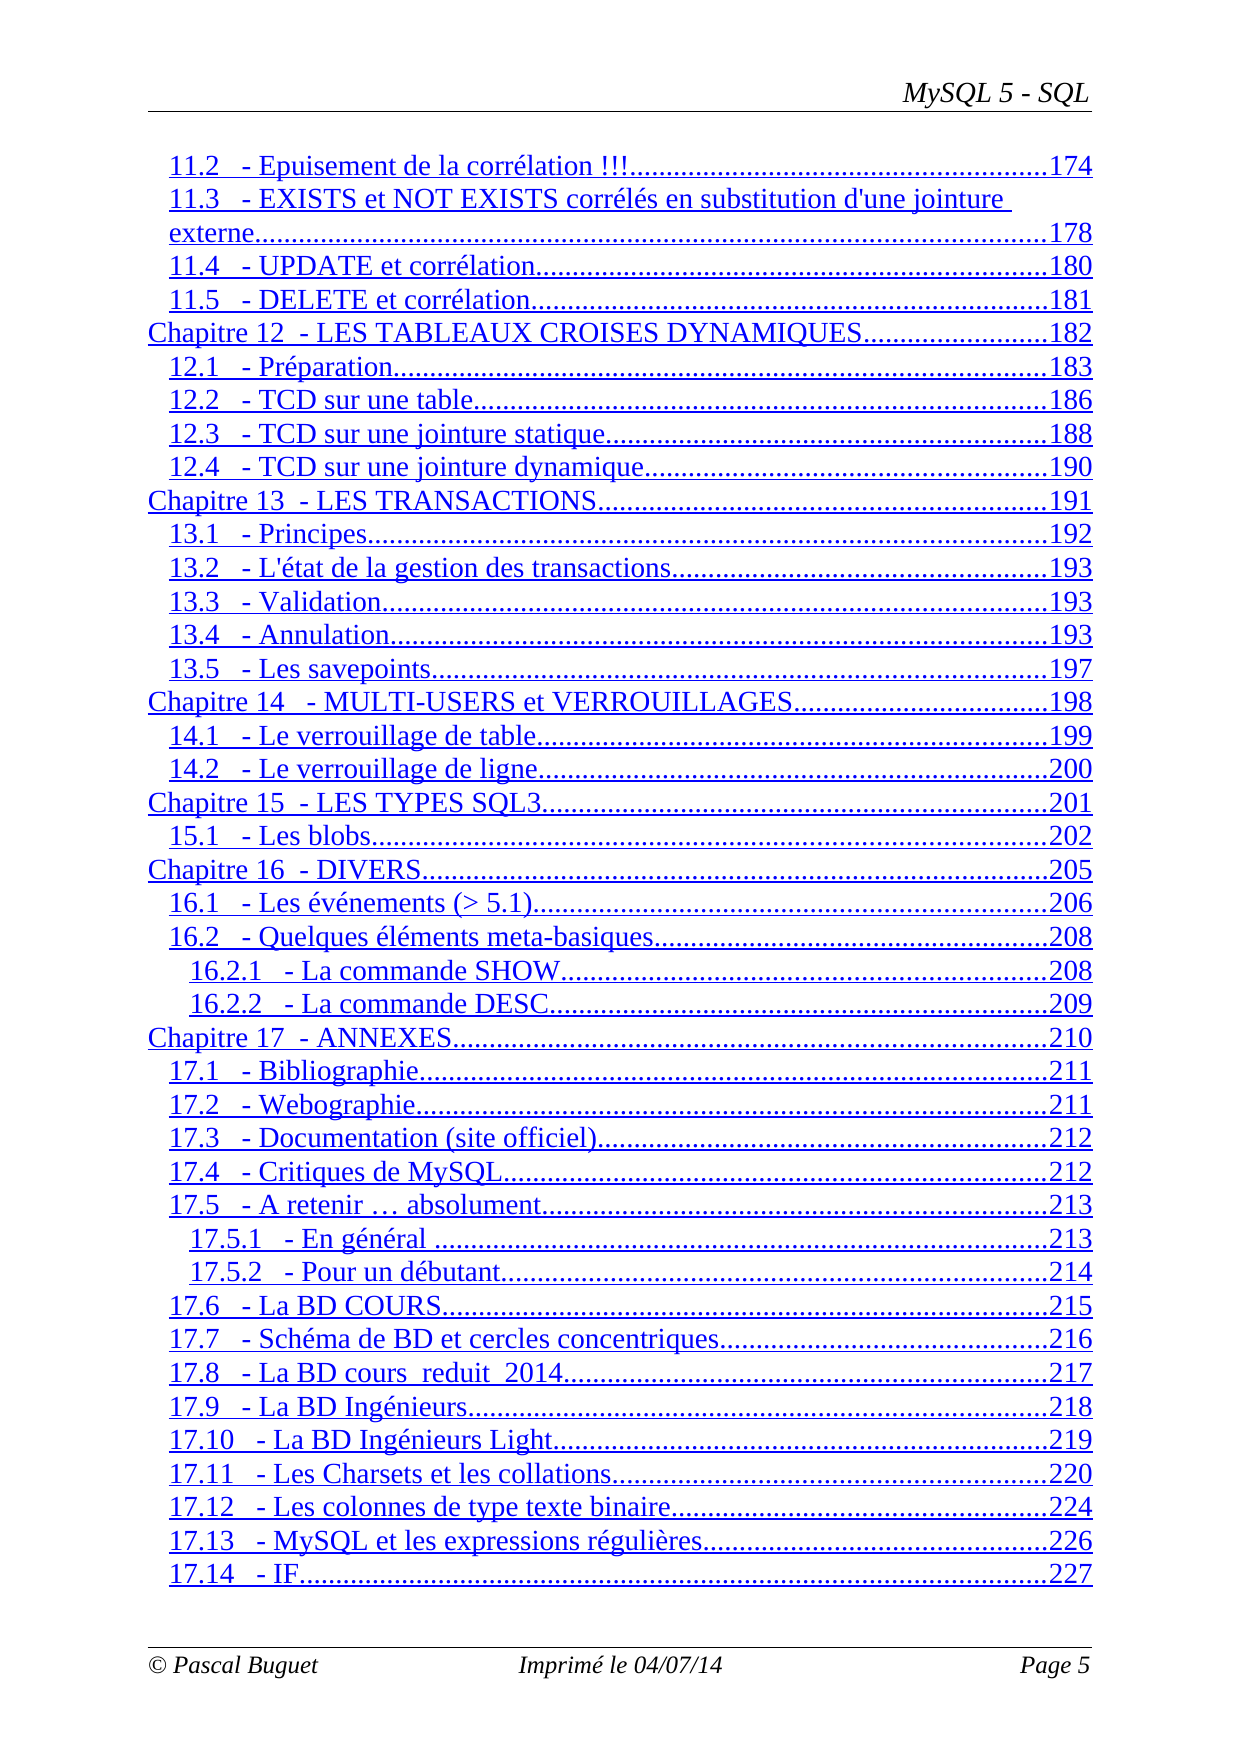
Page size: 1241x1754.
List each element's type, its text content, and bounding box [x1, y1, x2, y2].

text 17.9 - La BD Ingénieurs 218 [168, 1389, 1092, 1418]
text Chapitre 13 - LES TRANSACTIONS 191 [148, 483, 1092, 512]
text 16.2.2 - La commande DESC 209 [189, 986, 1092, 1015]
text [168, 1318, 1092, 1322]
text 17.5.2 - Pour un débutant 214 [189, 1254, 1092, 1284]
text Chapitre 15 - LES TYPES SQL3 201 [148, 785, 1092, 814]
text 16.2.1 - La commande SHOW 208 [189, 953, 1092, 982]
text [168, 412, 1092, 416]
text 12.2 - TCD sur une table 186 [168, 382, 1092, 411]
text 17.14 - IF 227 [168, 1556, 1092, 1585]
text Chapitre 12 - LES TABLEAUX CROISES DYNAMIQUES 182 [148, 315, 1092, 344]
text 12.3 - TCD sur une jointure statique 188 [168, 416, 1092, 445]
text 12.1 - Préparation 183 [168, 349, 1092, 378]
text 17.8 - La BD cours_reduit_2014 217 [168, 1355, 1092, 1384]
text [168, 1385, 1092, 1389]
text 11.5 - DELETE et corrélation 181 [168, 282, 1092, 311]
text [168, 781, 1092, 785]
text [168, 647, 1092, 651]
text 17.5 - A retenir … absolument 213 [168, 1187, 1092, 1216]
text [168, 949, 1092, 953]
text [168, 1519, 1092, 1523]
text 13.4 - Annulation 193 [168, 617, 1092, 646]
text 17.5.1 - En général ... 213 [189, 1221, 1092, 1250]
text [168, 1452, 1092, 1456]
text [168, 278, 1092, 282]
text 17.10 - La BD Ingénieurs Light 219 [168, 1422, 1092, 1451]
text 16.2 - Quelques éléments meta-basiques 208 [168, 919, 1092, 948]
text [168, 1586, 1092, 1590]
text 11.4 - UPDATE et corrélation 180 [168, 248, 1092, 277]
text 17.2 - Webographie 211 [168, 1087, 1092, 1116]
text [168, 1083, 1092, 1087]
text 17.6 - La BD COURS 215 [168, 1288, 1092, 1317]
text [168, 580, 1092, 584]
text 17.11 - Les Charsets et les collations 220 [168, 1456, 1092, 1485]
text [168, 1217, 1092, 1221]
text Chapitre 17 - ANNEXES 210 [148, 1020, 1092, 1049]
text 17.13 - MySQL et les expressions régulières 226 [168, 1523, 1092, 1552]
text 13.1 - Principes 192 [168, 517, 1092, 546]
text 17.12 - Les colonnes de type texte binaire 224 [168, 1489, 1092, 1518]
text 14.1 - Le verrouillage de table 199 [168, 718, 1092, 747]
text 17.7 - Schéma de BD et cercles concentriques 216 [168, 1322, 1092, 1351]
text 11.2 - Epuisement de la corrélation !!! 174 [168, 148, 1092, 177]
text 12.4 - TCD sur une jointure dynamique 190 [168, 449, 1092, 479]
text 13.2 - L'état de la gestion des transactions 193 [168, 550, 1092, 579]
text [168, 1150, 1092, 1154]
text 13.3 - Validation 193 [168, 584, 1092, 613]
text 11.3 - EXISTS et NOT EXISTS corrélés en substitution d'une jointure externe 178 [168, 181, 1092, 244]
text Chapitre 16 - DIVERS 205 [148, 852, 1092, 881]
text 17.1 - Bibliographie 211 [168, 1053, 1092, 1082]
text Chapitre 14 - MULTI-USERS et VERROUILLAGES 198 [148, 684, 1092, 713]
text 15.1 - Les blobs 202 [168, 818, 1092, 848]
text 13.5 - Les savepoints 197 [168, 651, 1092, 680]
text 14.2 - Le verrouillage de ligne 200 [168, 751, 1092, 780]
text 17.3 - Documentation (site officiel) 212 [168, 1120, 1092, 1149]
text 17.4 - Critiques de MySQL 212 [168, 1154, 1092, 1183]
text 16.1 - Les événements (> 5.1) 206 [168, 886, 1092, 915]
